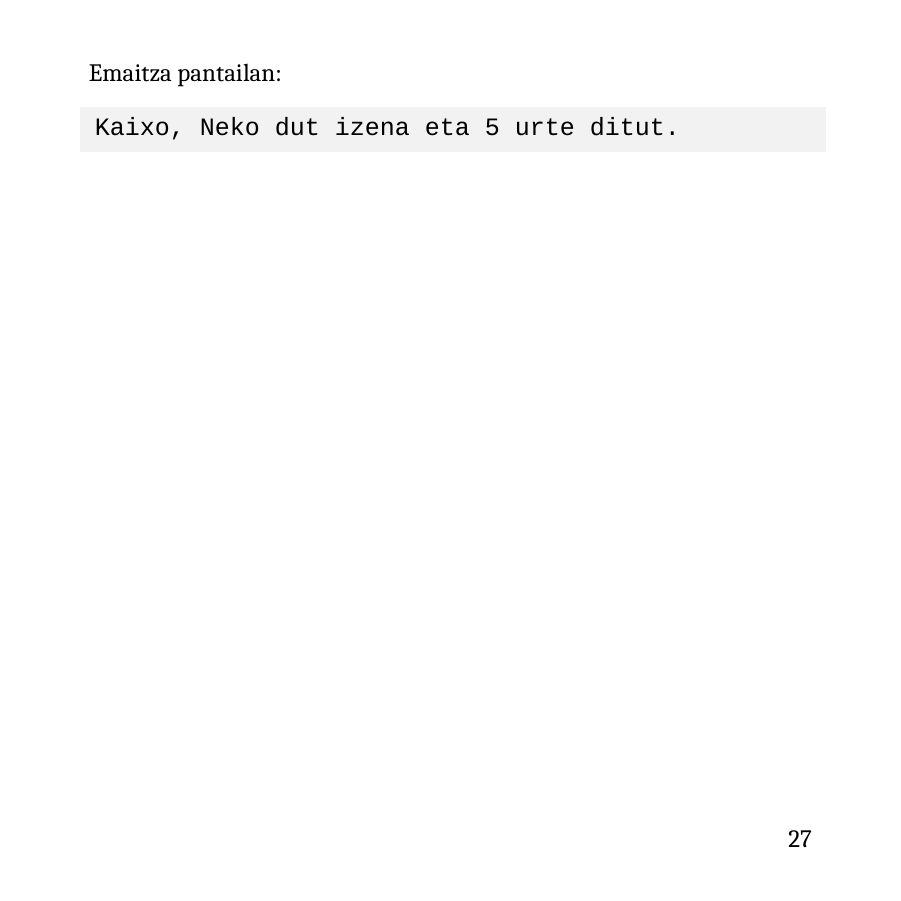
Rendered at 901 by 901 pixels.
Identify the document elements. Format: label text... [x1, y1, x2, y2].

text Emaitza pantailan: [89, 59, 811, 88]
text Kaixo, Neko dut izena eta 5 urte ditut. [86, 113, 820, 145]
